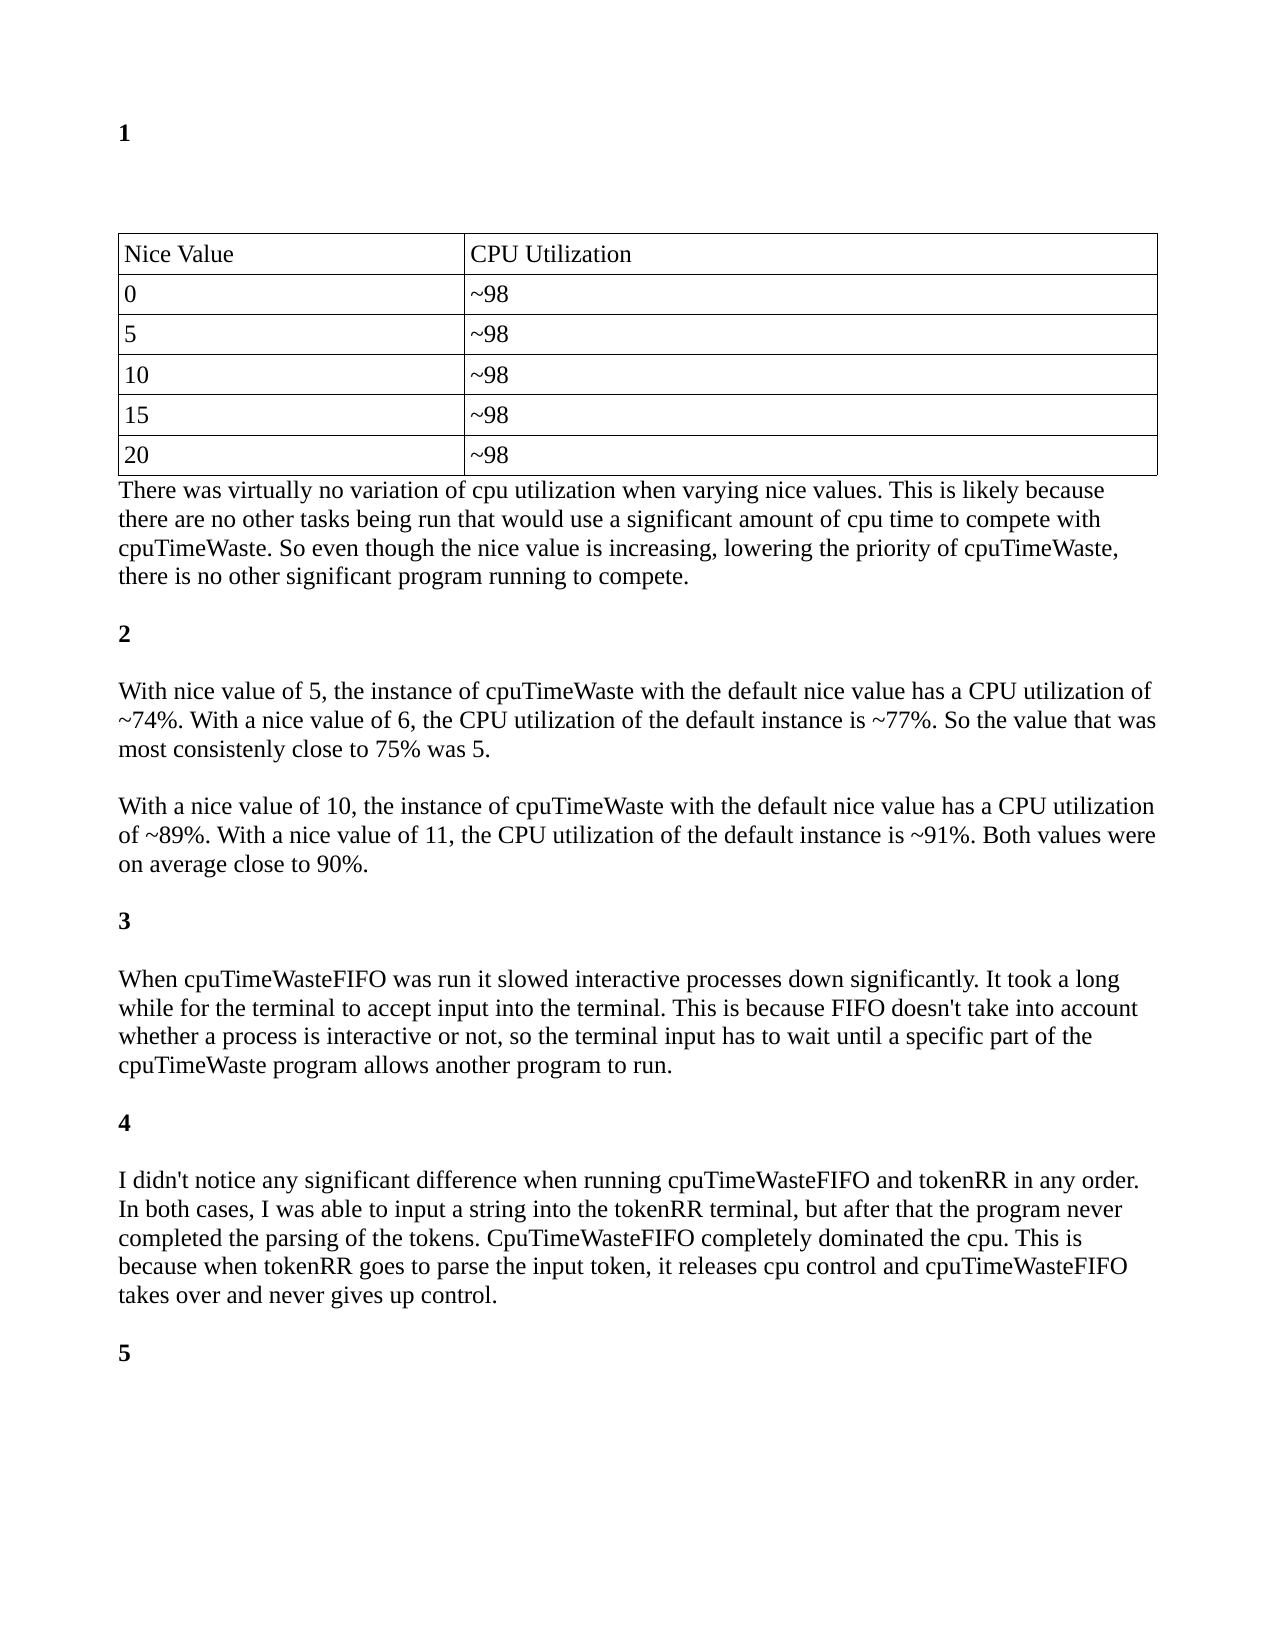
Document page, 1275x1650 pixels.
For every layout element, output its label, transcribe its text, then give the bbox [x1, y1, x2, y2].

table_cell ~98 [465, 436, 1157, 475]
text There was virtually no variation of cpu utilization when varying nice values. This is likely because there are no other tasks being run that would use a significant amount of cpu time to compete with cpuTimeWaste. So even though the nice value is increasing, lowering the priority of cpuTimeWaste, there is no other significant program running to compete. [118, 476, 1157, 590]
text I didn't notice any significant difference when running cpuTimeWasteFIFO and tokenRR in any order. In both cases, I was able to input a string into the tokenRR terminal, but after that the program never completed the parsing of the tokens. CpuTimeWasteFIFO completely dominated the cpu. This is because when tokenRR goes to parse the input token, it releases cpu control and cpuTimeWasteFIFO takes over and never gives up control. [118, 1165, 1157, 1309]
table_cell 0 [119, 275, 464, 314]
table_header CPU Utilization [465, 234, 1157, 273]
table_cell 20 [119, 436, 464, 475]
table_cell ~98 [465, 275, 1157, 314]
table_cell ~98 [465, 315, 1157, 354]
table_cell ~98 [465, 355, 1157, 394]
text 2 [118, 619, 1157, 648]
text 3 [118, 906, 1157, 935]
table_cell 5 [119, 315, 464, 354]
table_cell ~98 [465, 395, 1157, 435]
text 4 [118, 1108, 1157, 1136]
text With nice value of 5, the instance of cpuTimeWaste with the default nice value has a CPU utilization of ~74%. With a nice value of 6, the CPU utilization of the default instance is ~77%. So the value that was most consistenly close to 75% was 5. [118, 676, 1157, 763]
table_cell 15 [119, 395, 464, 435]
text With a nice value of 10, the instance of cpuTimeWaste with the default nice value has a CPU utilization of ~89%. With a nice value of 11, the CPU utilization of the default instance is ~91%. Both values were on average close to 90%. [118, 791, 1157, 878]
table_cell 10 [119, 355, 464, 394]
text 5 [118, 1338, 1157, 1366]
text When cpuTimeWasteFIFO was run it slowed interactive processes down significantly. It took a long while for the terminal to accept input into the terminal. This is because FIFO doesn't take into account whether a process is interactive or not, so the terminal input has to wait until a specific part of the cpuTimeWaste program allows another program to run. [118, 964, 1157, 1079]
text 1 [118, 118, 1157, 147]
table_header Nice Value [119, 234, 464, 273]
